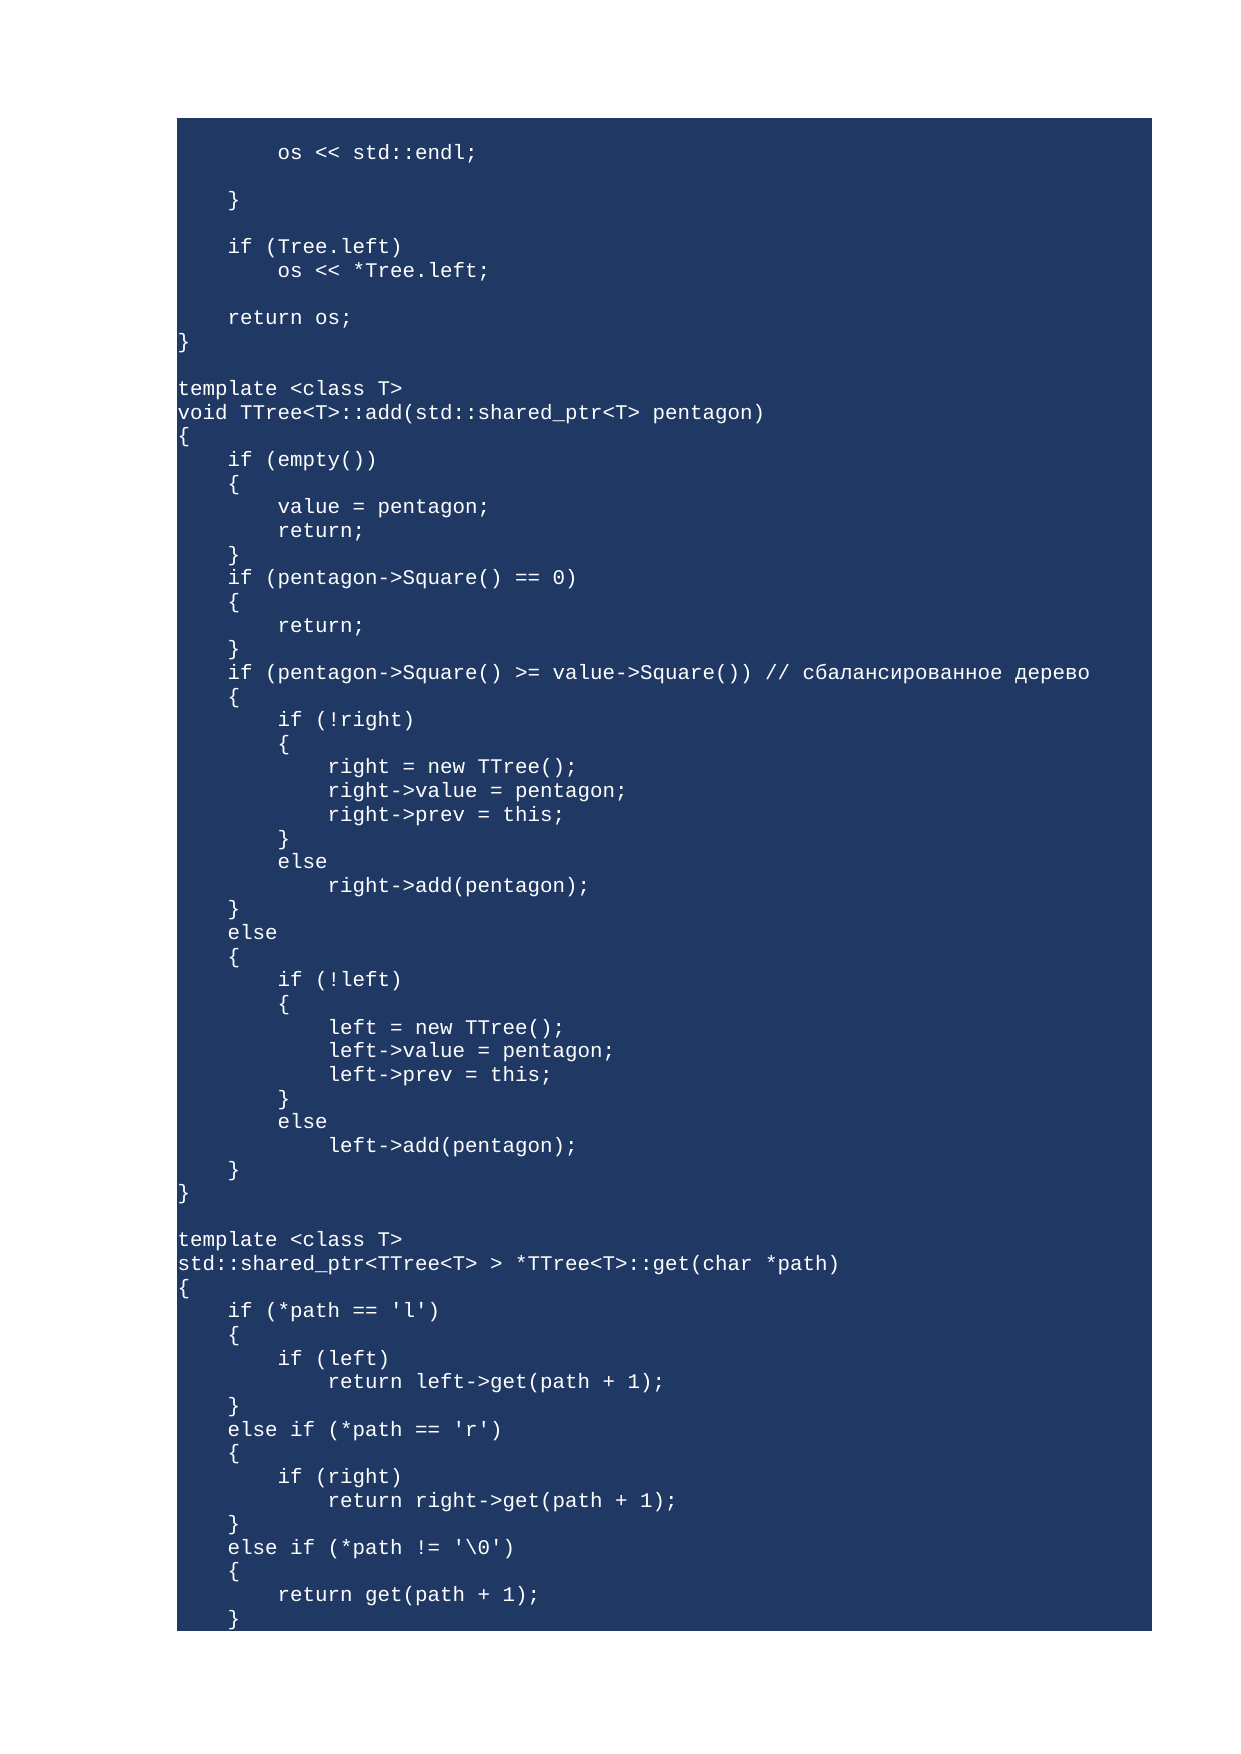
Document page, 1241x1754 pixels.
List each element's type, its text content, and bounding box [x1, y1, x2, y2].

text } [177, 544, 1152, 567]
text { [177, 946, 1152, 969]
text else if (*path != '\0') [177, 1537, 1152, 1561]
text else if (*path == 'r') [177, 1419, 1152, 1442]
text { [177, 733, 1152, 757]
text { [177, 1277, 1152, 1300]
text left = new TTree(); [177, 1017, 1152, 1040]
text left->prev = this; [177, 1064, 1152, 1088]
text if (*path == 'l') [177, 1300, 1152, 1324]
text } [177, 1608, 1152, 1631]
text { [177, 993, 1152, 1017]
text } [177, 1088, 1152, 1111]
text else [177, 851, 1152, 875]
text os << *Tree.left; [177, 260, 1152, 284]
text { [177, 686, 1152, 709]
text if (!right) [177, 709, 1152, 733]
text return left->get(path + 1); [177, 1371, 1152, 1395]
text } [177, 1395, 1152, 1419]
text } [177, 1182, 1152, 1206]
text else [177, 1111, 1152, 1135]
text } [177, 331, 1152, 354]
text } [177, 189, 1152, 213]
text if (left) [177, 1348, 1152, 1371]
text { [177, 591, 1152, 615]
text left->add(pentagon); [177, 1135, 1152, 1158]
text } [177, 1158, 1152, 1182]
text void TTree<T>::add(std::shared_ptr<T> pentagon) [177, 402, 1152, 426]
text template <class T> [177, 378, 1152, 402]
text else [177, 922, 1152, 946]
text if (right) [177, 1466, 1152, 1489]
text { [177, 1324, 1152, 1348]
text if (empty()) [177, 449, 1152, 473]
text if (pentagon->Square() >= value->Square()) // сбалансированное дерево [177, 662, 1152, 686]
text } [177, 898, 1152, 922]
text right->add(pentagon); [177, 875, 1152, 898]
text left->value = pentagon; [177, 1040, 1152, 1064]
text return os; [177, 307, 1152, 331]
text return get(path + 1); [177, 1584, 1152, 1608]
text right->prev = this; [177, 804, 1152, 827]
text std::shared_ptr<TTree<T> > *TTree<T>::get(char *path) [177, 1253, 1152, 1277]
text if (!left) [177, 969, 1152, 993]
text return; [177, 615, 1152, 638]
text { [177, 426, 1152, 449]
text if (pentagon->Square() == 0) [177, 567, 1152, 591]
text } [177, 827, 1152, 851]
text value = pentagon; [177, 496, 1152, 520]
text } [177, 638, 1152, 662]
text return; [177, 520, 1152, 544]
text if (Tree.left) [177, 236, 1152, 260]
text { [177, 1442, 1152, 1466]
text os << std::endl; [177, 142, 1152, 165]
text template <class T> [177, 1229, 1152, 1253]
text right = new TTree(); [177, 757, 1152, 780]
text } [177, 1513, 1152, 1537]
text { [177, 473, 1152, 496]
text return right->get(path + 1); [177, 1489, 1152, 1513]
text right->value = pentagon; [177, 780, 1152, 804]
text { [177, 1561, 1152, 1584]
